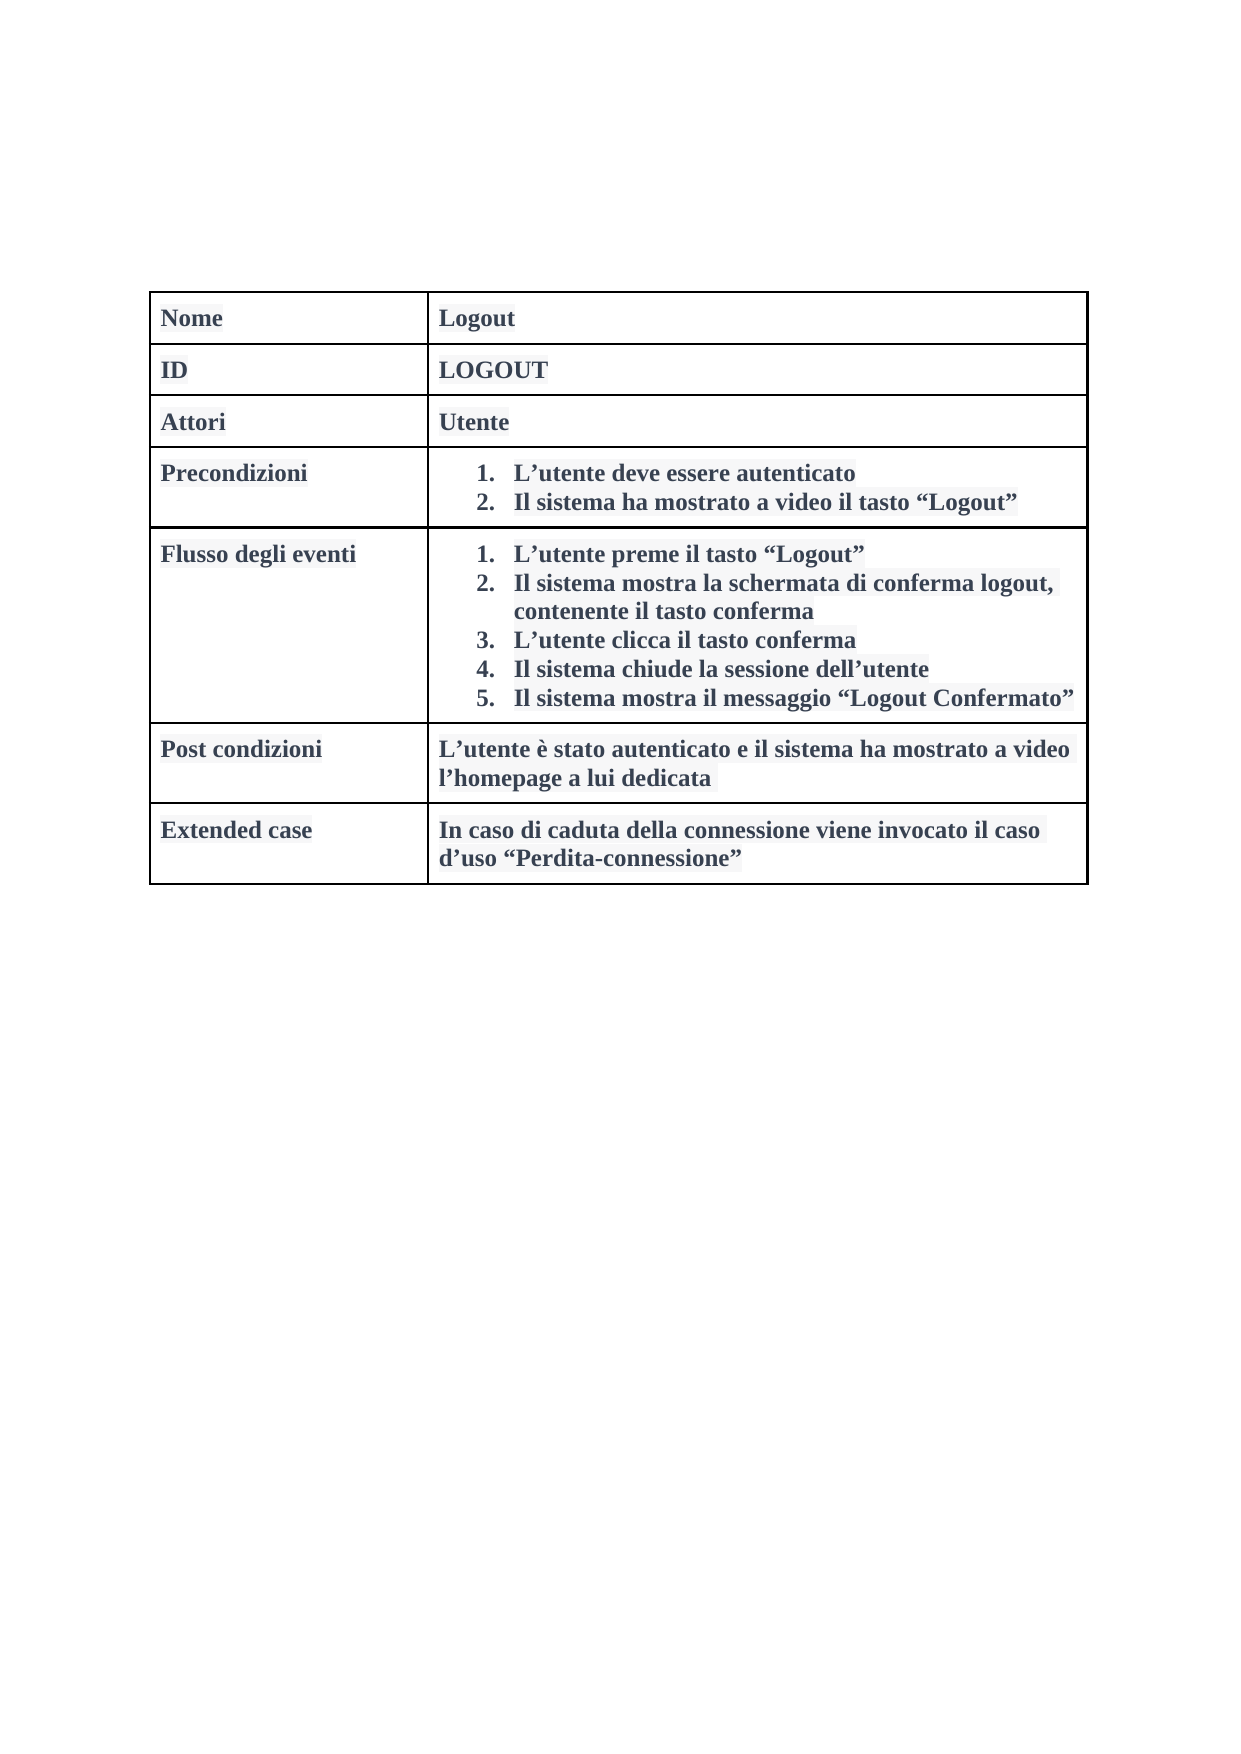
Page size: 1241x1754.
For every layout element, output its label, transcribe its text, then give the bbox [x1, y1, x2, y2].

table_header Logout [429, 293, 1086, 343]
table_cell Flusso degli eventi [151, 529, 427, 722]
table_cell In caso di caduta della connessione viene invocato il caso d’uso “Perdita-connessione” [429, 804, 1086, 883]
table_cell L’utente preme il tasto “Logout” Il sistema mostra la schermata di conferma logout, contenente il tasto conferma L’utente clicca il tasto conferma Il sistema chiude la sessione dell’utente Il sistema mostra il messaggio “Logout Confermato” [429, 529, 1086, 722]
table_cell L’utente deve essere autenticato Il sistema ha mostrato a video il tasto “Logout” [429, 448, 1086, 526]
table_cell LOGOUT [429, 345, 1086, 394]
table_cell L’utente è stato autenticato e il sistema ha mostrato a video l’homepage a lui dedicata [429, 724, 1086, 802]
table_cell Extended case [151, 804, 427, 883]
table_cell Post condizioni [151, 724, 427, 802]
table_cell ID [151, 345, 427, 394]
table_cell Attori [151, 396, 427, 446]
table_cell Utente [429, 396, 1086, 446]
table_cell Precondizioni [151, 448, 427, 526]
table_header Nome [151, 293, 427, 343]
